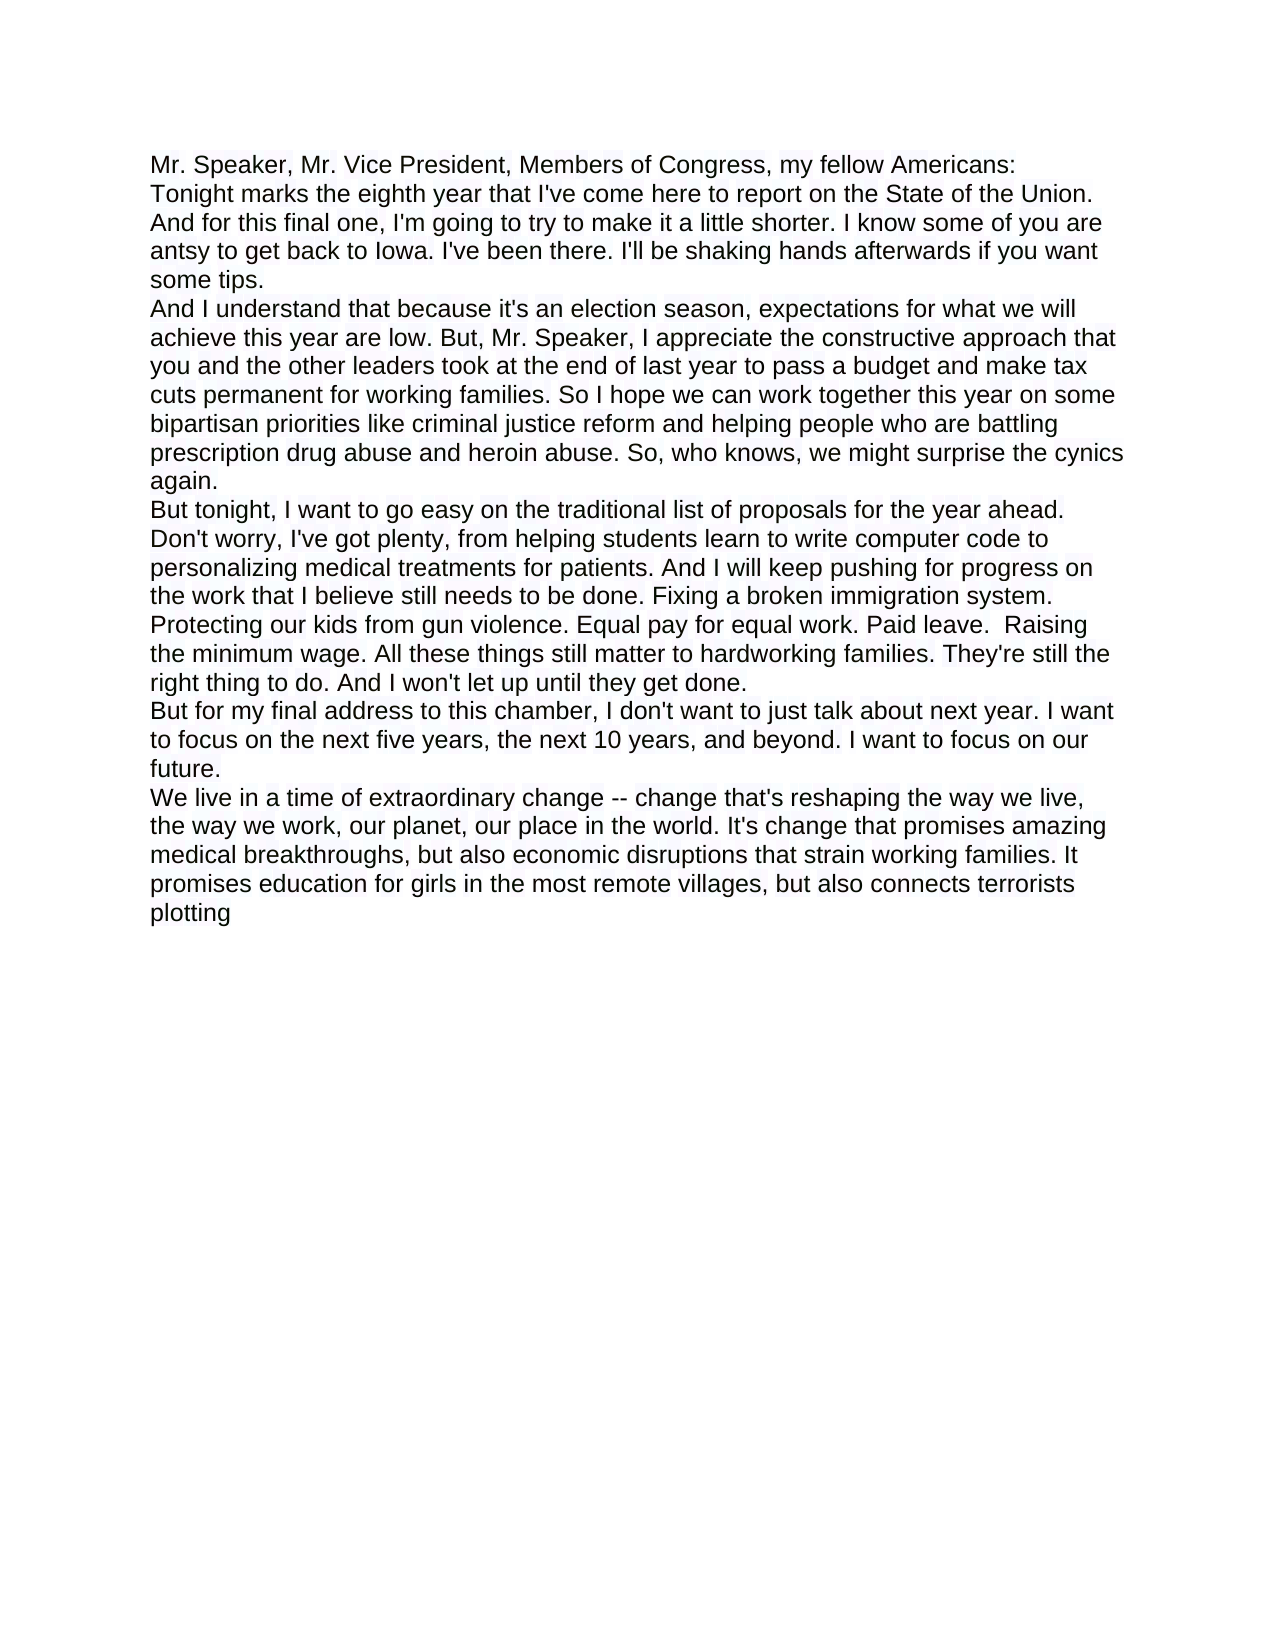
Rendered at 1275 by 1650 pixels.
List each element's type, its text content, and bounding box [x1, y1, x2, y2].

text Tonight marks the eighth year that I've come here to report on the State of the Union. And for this final one, I'm going to try to make it a little shorter. I know some of you are antsy to get back to Iowa. I've been there. I'll be shaking hands afterwards if you want some tips. [150, 179, 1125, 294]
text But tonight, I want to go easy on the traditional list of proposals for the year ahead. Don't worry, I've got plenty, from helping students learn to write computer code to personalizing medical treatments for patients. And I will keep pushing for progress on the work that I believe still needs to be done. Fixing a broken immigration system. Protecting our kids from gun violence. Equal pay for equal work. Paid leave. Raising the minimum wage. All these things still matter to hardworking families. They're still the right thing to do. And I won't let up until they get done. [150, 495, 1125, 696]
text We live in a time of extraordinary change -- change that's reshaping the way we live, the way we work, our planet, our place in the world. It's change that promises amazing medical breakthroughs, but also economic disruptions that strain working families. It promises education for girls in the most remote villages, but also connects terrorists plotting [150, 782, 1125, 926]
text But for my final address to this chamber, I don't want to just talk about next year. I want to focus on the next five years, the next 10 years, and beyond. I want to focus on our future. [221, 696, 1125, 782]
text And I understand that because it's an election season, expectations for what we will achieve this year are low. But, Mr. Speaker, I appreciate the constructive approach that you and the other leaders took at the end of last year to pass a budget and make tax cuts permanent for working families. So I hope we can work together this year on some bipartisan priorities like criminal justice reform and helping people who are battling prescription drug abuse and heroin abuse. So, who knows, we might surprise the cynics again. [150, 294, 1125, 495]
text Mr. Speaker, Mr. Vice President, Members of Congress, my fellow Americans: [1016, 150, 1125, 179]
